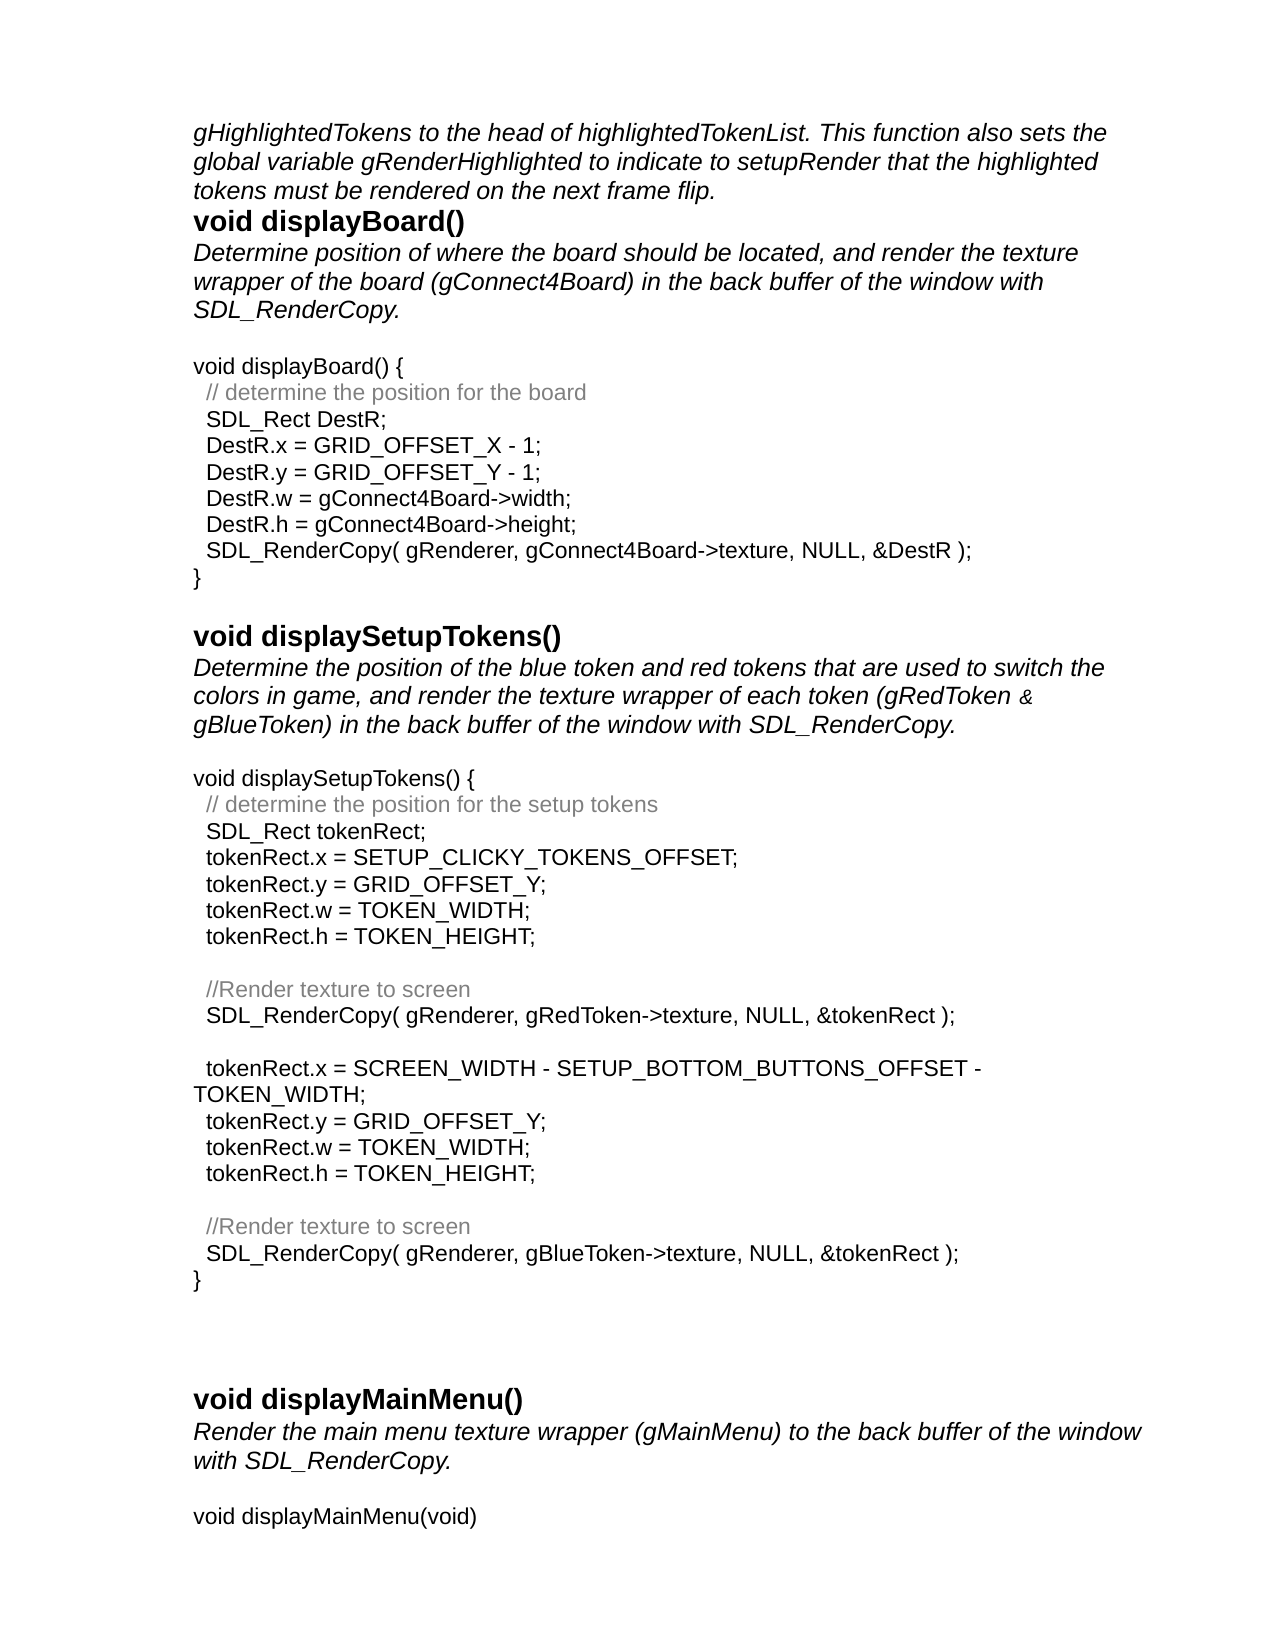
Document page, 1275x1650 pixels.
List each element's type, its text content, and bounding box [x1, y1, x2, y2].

text SDL_RenderCopy( gRenderer, gRedToken->texture, NULL, &tokenRect ); [193, 1002, 1157, 1029]
text void displayBoard() { [193, 324, 1157, 379]
text DestR.x = GRID_OFFSET_X - 1; [193, 432, 1157, 458]
text SDL_Rect tokenRect; [193, 818, 1157, 844]
text DestR.h = gConnect4Board->height; [193, 511, 1157, 537]
text void displayMainMenu() Render the main menu texture wrapper (gMainMenu) to the back buffer of the window with SDL_RenderCopy. [193, 1378, 1157, 1474]
text tokenRect.w = TOKEN_WIDTH; [193, 897, 1157, 923]
text tokenRect.x = SETUP_CLICKY_TOKENS_OFFSET; [193, 844, 1157, 871]
text tokenRect.h = TOKEN_HEIGHT; [193, 923, 1157, 949]
text // determine the position for the setup tokens [193, 791, 1157, 818]
text } [193, 1266, 1157, 1321]
text void displaySetupTokens() [193, 619, 1157, 652]
text DestR.y = GRID_OFFSET_Y - 1; [193, 458, 1157, 485]
text void displaySetupTokens() { [118, 765, 1157, 791]
text SDL_RenderCopy( gRenderer, gConnect4Board->texture, NULL, &DestR ); [193, 537, 1157, 564]
text tokenRect.h = TOKEN_HEIGHT; [193, 1160, 1157, 1187]
text } [193, 564, 1157, 590]
text // determine the position for the board [193, 379, 1157, 406]
text gHighlightedTokens to the head of highlightedTokenList. This function also sets the global variable gRenderHighlighted to indicate to setupRender that the highlighted tokens must be rendered on the next frame flip. [193, 118, 1157, 204]
text SDL_RenderCopy( gRenderer, gBlueToken->texture, NULL, &tokenRect ); [193, 1239, 1157, 1266]
text tokenRect.w = TOKEN_WIDTH; [193, 1134, 1157, 1160]
text tokenRect.y = GRID_OFFSET_Y; [193, 871, 1157, 897]
text void displayMainMenu(void) [193, 1503, 1157, 1529]
text void displayBoard() Determine position of where the board should be located, and render the texture wrapper of the board (gConnect4Board) in the back buffer of the window with SDL_RenderCopy. [193, 204, 1157, 324]
text DestR.w = gConnect4Board->width; [193, 485, 1157, 511]
text tokenRect.x = SCREEN_WIDTH - SETUP_BOTTOM_BUTTONS_OFFSET - TOKEN_WIDTH; [193, 1055, 1157, 1108]
text //Render texture to screen [193, 1213, 1157, 1239]
text Determine the position of the blue token and red tokens that are used to switch the colors in game, and render the texture wrapper of each token (gRedToken & gBlueToken) in the back buffer of the window with SDL_RenderCopy. [193, 652, 1157, 739]
text SDL_Rect DestR; [193, 406, 1157, 432]
text tokenRect.y = GRID_OFFSET_Y; [193, 1108, 1157, 1134]
text //Render texture to screen [193, 976, 1157, 1002]
